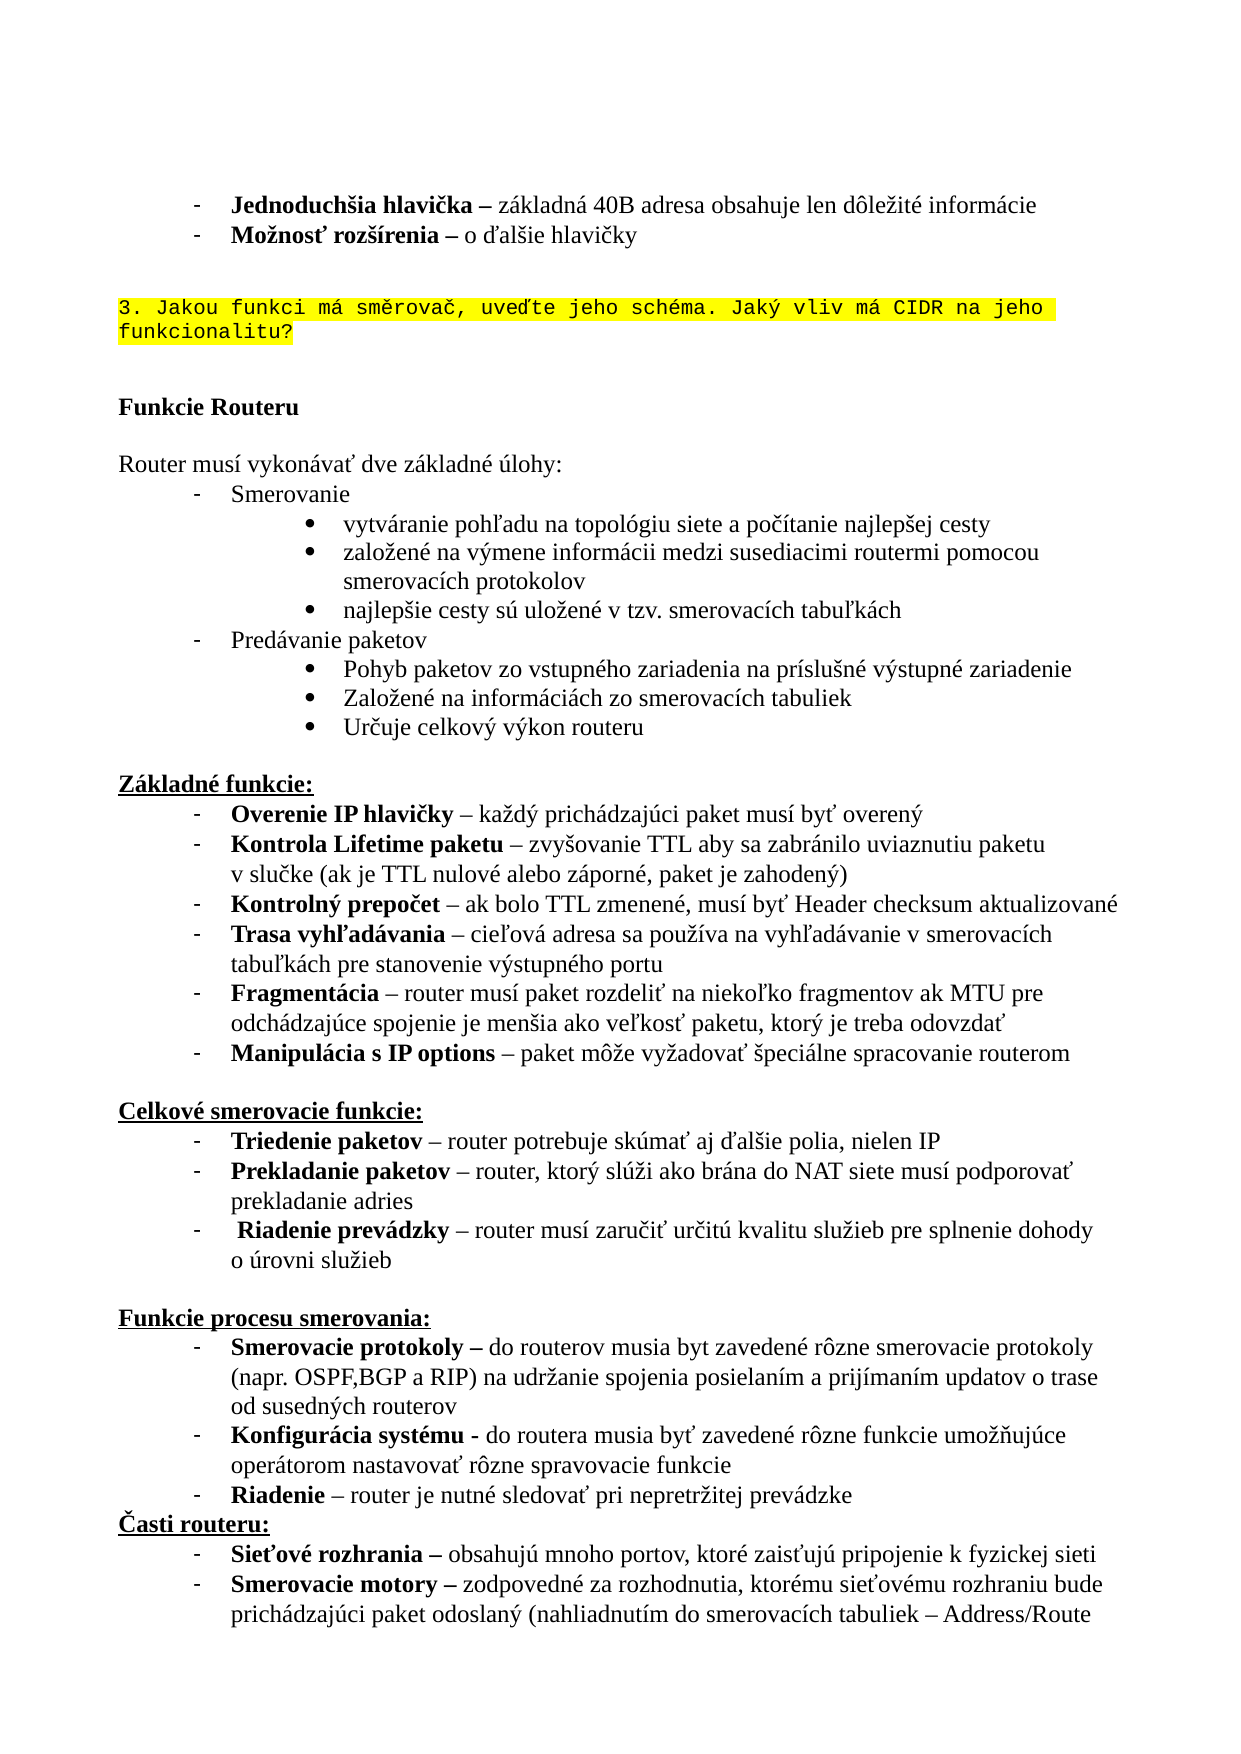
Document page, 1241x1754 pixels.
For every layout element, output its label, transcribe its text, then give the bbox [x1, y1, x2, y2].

list Trasa vyhľadávania – cieľová adresa sa používa na vyhľadávanie v smerovacích tabuľkách pre stanovenie výstupného portu [193, 918, 1122, 978]
list Smerovanie [193, 478, 1122, 509]
list založené na výmene informácii medzi susediacimi routermi pomocou smerovacích protokolov [306, 537, 1122, 595]
list najlepšie cesty sú uložené v tzv. smerovacích tabuľkách [306, 595, 1122, 624]
list Smerovacie protokoly – do routerov musia byt zavedené rôzne smerovacie protokoly (napr. OSPF,BGP a RIP) na udržanie spojenia posielaním a prijímaním updatov o trase od susedných routerov [193, 1331, 1122, 1419]
list Jednoduchšia hlavička – základná 40B adresa obsahuje len dôležité informácie [193, 189, 1122, 219]
text 3. Jakou funkci má směrovač, uveďte jeho schéma. Jaký vliv má CIDR na jeho funkcionalitu? [118, 297, 1122, 345]
list Sieťové rozhrania – obsahujú mnoho portov, ktoré zaisťujú pripojenie k fyzickej sieti [193, 1538, 1122, 1568]
list Určuje celkový výkon routeru [306, 712, 1122, 741]
list Kontrola Lifetime paketu – zvyšovanie TTL aby sa zabránilo uviaznutiu paketu v slučke (ak je TTL nulové alebo záporné, paket je zahodený) [193, 828, 1122, 888]
list Manipulácia s IP options – paket môže vyžadovať špeciálne spracovanie routerom [193, 1037, 1122, 1067]
text Základné funkcie: [118, 769, 1122, 798]
list Riadenie prevádzky – router musí zaručiť určitú kvalitu služieb pre splnenie dohody o úrovni služieb [193, 1215, 1122, 1274]
text Časti routeru: [118, 1509, 1122, 1538]
text Funkcie Routeru [118, 392, 1122, 421]
list vytváranie pohľadu na topológiu siete a počítanie najlepšej cesty [306, 509, 1122, 537]
list Pohyb paketov zo vstupného zariadenia na príslušné výstupné zariadenie [306, 654, 1122, 683]
list Kontrolný prepočet – ak bolo TTL zmenené, musí byť Header checksum aktualizované [193, 888, 1122, 918]
list Konfigurácia systému - do routera musia byť zavedené rôzne funkcie umožňujúce operátorom nastavovať rôzne spravovacie funkcie [193, 1419, 1122, 1479]
text Funkcie procesu smerovania: [118, 1303, 1122, 1331]
list Overenie IP hlavičky – každý prichádzajúci paket musí byť overený [193, 798, 1122, 828]
text Celkové smerovacie funkcie: [118, 1096, 1122, 1125]
list Prekladanie paketov – router, ktorý slúži ako brána do NAT siete musí podporovať prekladanie adries [193, 1155, 1122, 1215]
list Založené na informáciách zo smerovacích tabuliek [306, 683, 1122, 712]
list Predávanie paketov [193, 624, 1122, 654]
list Riadenie – router je nutné sledovať pri nepretržitej prevádzke [193, 1479, 1122, 1509]
list Možnosť rozšírenia – o ďalšie hlavičky [193, 219, 1122, 250]
list Fragmentácia – router musí paket rozdeliť na niekoľko fragmentov ak MTU pre odchádzajúce spojenie je menšia ako veľkosť paketu, ktorý je treba odovzdať [193, 978, 1122, 1037]
text Router musí vykonávať dve základné úlohy: [118, 449, 1122, 478]
list Smerovacie motory – zodpovedné za rozhodnutia, ktorému sieťovému rozhraniu bude prichádzajúci paket odoslaný (nahliadnutím do smerovacích tabuliek – Address/Route [193, 1568, 1122, 1628]
list Triedenie paketov – router potrebuje skúmať aj ďalšie polia, nielen IP [193, 1125, 1122, 1155]
